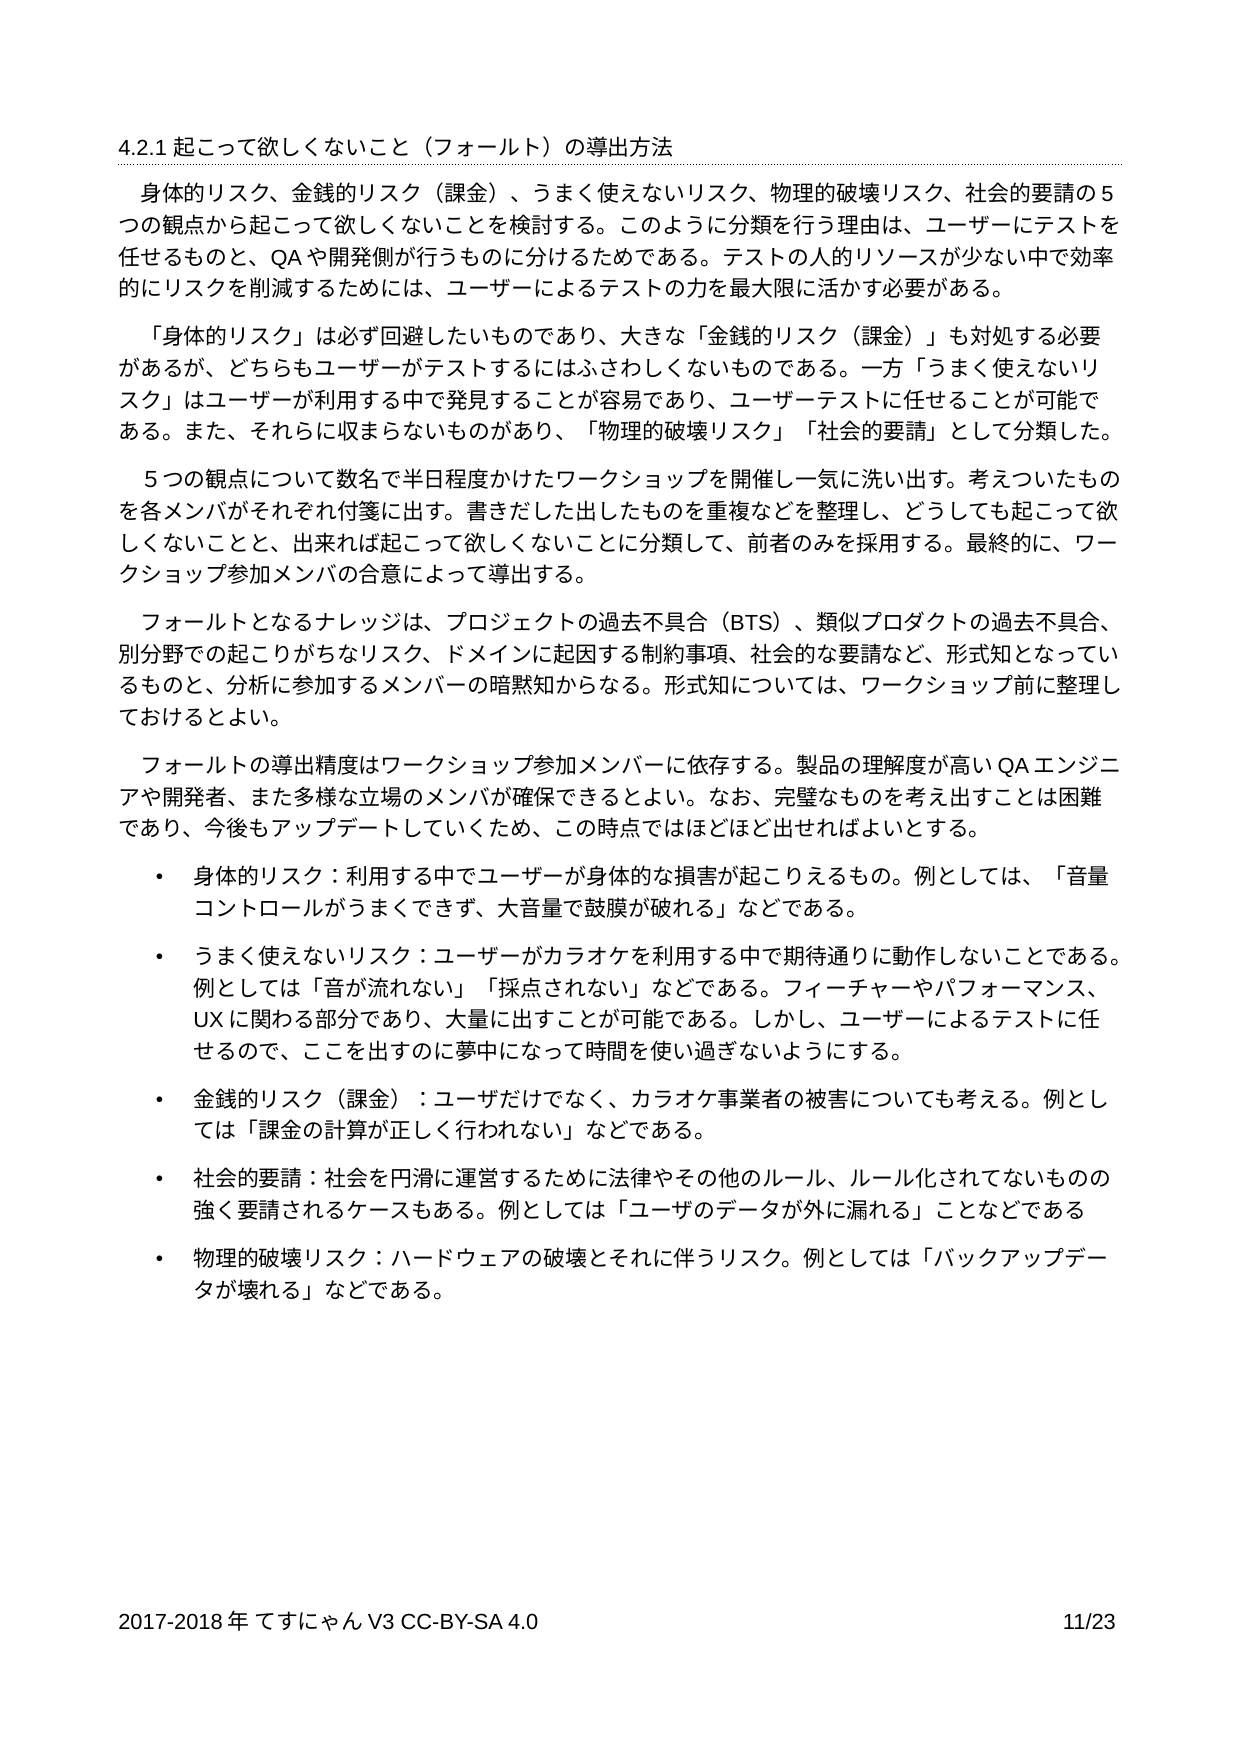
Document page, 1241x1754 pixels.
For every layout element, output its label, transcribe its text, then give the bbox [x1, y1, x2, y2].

list 金銭的リスク（課金）：ユーザだけでなく、カラオケ事業者の被害についても考える。例としては「課金の計算が正しく行われない」などである。 [156, 1082, 1122, 1145]
list 社会的要請：社会を円滑に運営するために法律やその他のルール、ルール化されてないものの強く要請されるケースもある。例としては「ユーザのデータが外に漏れる」ことなどである [156, 1161, 1122, 1225]
text フォールトとなるナレッジは、プロジェクトの過去不具合（BTS）、類似プロダクトの過去不具合、別分野での起こりがちなリスク、ドメインに起因する制約事項、社会的な要請など、形式知となっているものと、分析に参加するメンバーの暗黙知からなる。形式知については、ワークショップ前に整理しておけるとよい。 [118, 605, 1122, 732]
text ５つの観点について数名で半日程度かけたワークショップを開催し一気に洗い出す。考えついたものを各メンバがそれぞれ付箋に出す。書きだした出したものを重複などを整理し、どうしても起こって欲しくないことと、出来れば起こって欲しくないことに分類して、前者のみを採用する。最終的に、ワークショップ参加メンバの合意によって導出する。 [118, 462, 1122, 589]
list 身体的リスク：利用する中でユーザーが身体的な損害が起こりえるもの。例としては、「音量コントロールがうまくできず、大音量で鼓膜が破れる」などである。 [156, 859, 1122, 923]
text 「身体的リスク」は必ず回避したいものであり、大きな「金銭的リスク（課金）」も対処する必要があるが、どちらもユーザーがテストするにはふさわしくないものである。一方「うまく使えないリスク」はユーザーが利用する中で発見することが容易であり、ユーザーテストに任せることが可能である。また、それらに収まらないものがあり、「物理的破壊リスク」「社会的要請」として分類した。 [118, 319, 1122, 446]
list 物理的破壊リスク：ハードウェアの破壊とそれに伴うリスク。例としては「バックアップデータが壊れる」などである。 [156, 1241, 1122, 1304]
text 身体的リスク、金銭的リスク（課金）、うまく使えないリスク、物理的破壊リスク、社会的要請の5つの観点から起こって欲しくないことを検討する。このように分類を行う理由は、ユーザーにテストを任せるものと、QAや開発側が行うものに分けるためである。テストの人的リソースが少ない中で効率的にリスクを削減するためには、ユーザーによるテストの力を最大限に活かす必要がある。 [118, 176, 1122, 303]
text フォールトの導出精度はワークショップ参加メンバーに依存する。製品の理解度が高いQAエンジニアや開発者、また多様な立場のメンバが確保できるとよい。なお、完璧なものを考え出すことは困難であり、今後もアップデートしていくため、この時点ではほどほど出せればよいとする。 [118, 748, 1122, 843]
subtitle 起こって欲しくないこと（フォールト）の導出方法 [118, 130, 1122, 164]
list うまく使えないリスク：ユーザーがカラオケを利用する中で期待通りに動作しないことである。例としては「音が流れない」「採点されない」などである。フィーチャーやパフォーマンス、UXに関わる部分であり、大量に出すことが可能である。しかし、ユーザーによるテストに任せるので、ここを出すのに夢中になって時間を使い過ぎないようにする。 [156, 939, 1122, 1066]
